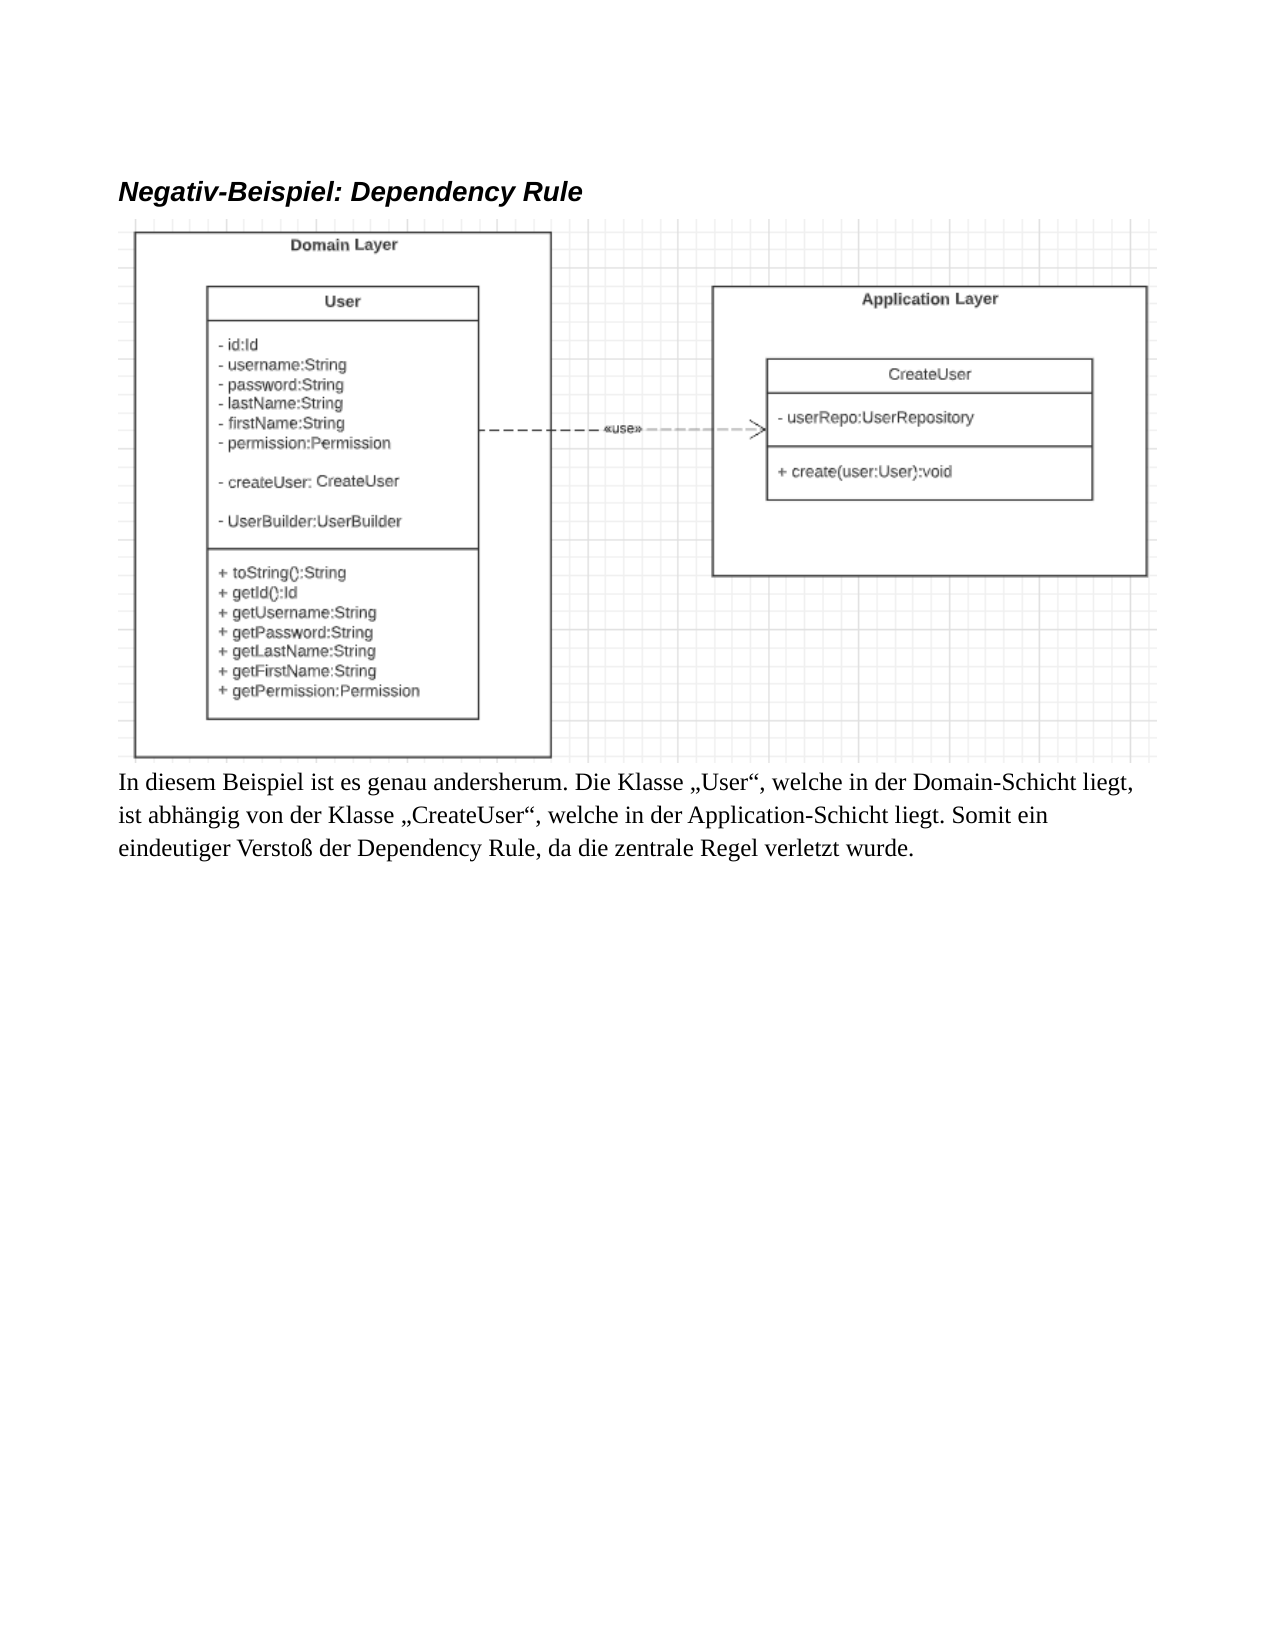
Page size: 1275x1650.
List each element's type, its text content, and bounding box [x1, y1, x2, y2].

text In diesem Beispiel ist es genau andersherum. Die Klasse „User“, welche in der Domain-Schicht liegt, ist abhängig von der Klasse „CreateUser“, welche in der Application-Schicht liegt. Somit ein eindeutiger Verstoß der Dependency Rule, da die zentrale Regel verletzt wurde. [118, 763, 1157, 862]
subtitle Negativ-Beispiel: Dependency Rule [118, 175, 1157, 207]
picture [118, 219, 1157, 763]
